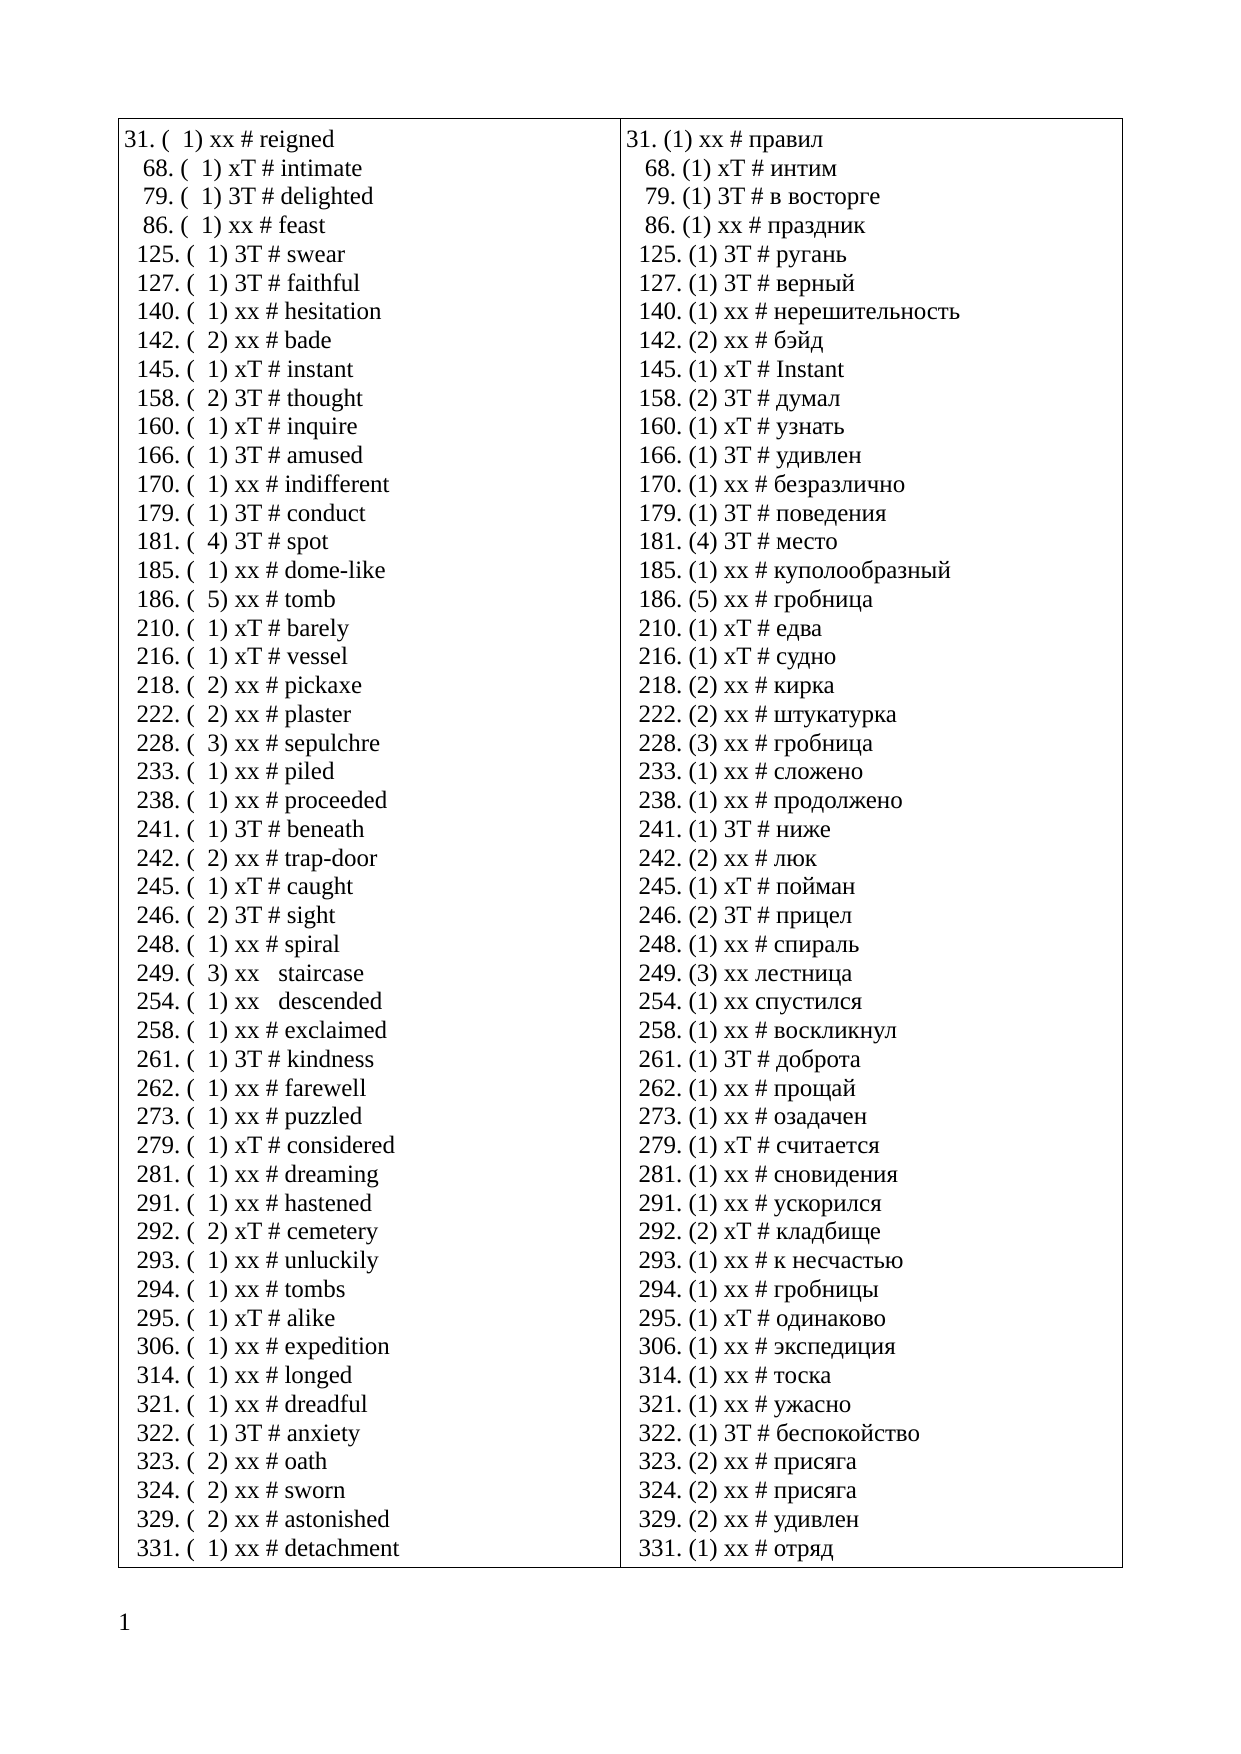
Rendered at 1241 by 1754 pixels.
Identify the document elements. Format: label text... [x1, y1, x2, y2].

table_header 31. (1) хх # правил 68. (1) хТ # интим 79. (1) 3T # в восторге 86. (1) хх # праздник 125. (1) 3T # ругань 127. (1) 3T # верный 140. (1) хх # нерешительность 142. (2) хх # бэйд 145. (1) xT # Instant 158. (2) 3T # думал 160. (1) xT # узнать 166. (1) 3T # удивлен 170. (1) хх # безразлично 179. (1) 3T # поведения 181. (4) 3T # место 185. (1) хх # куполообразный 186. (5) хх # гробница 210. (1) xT # едва 216. (1) xT # судно 218. (2) хх # кирка 222. (2) хх # штукатурка 228. (3) хх # гробница 233. (1) xx # сложено 238. (1) xx # продолжено 241. (1) 3T # ниже 242. (2) хх # люк 245. (1) xT # пойман 246. (2) 3T # прицел 248. (1) хх # спираль 249. (3) хх лестница 254. (1) хх спустился 258. (1) хх # воскликнул 261. (1) 3T # доброта 262. (1) хх # прощай 273. (1) хх # озадачен 279. (1) xT # считается 281. (1) хх # сновидения 291. (1) хх # ускорился 292. (2) xT # кладбище 293. (1) хх # к несчастью 294. (1) хх # гробницы 295. (1) xT # одинаково 306. (1) хх # экспедиция 314. (1) хх # тоска 321. (1) хх # ужасно 322. (1) 3T # беспокойство 323. (2) xx # присяга 324. (2) хх # присяга 329. (2) хх # удивлен 331. (1) хх # отряд [621, 119, 1122, 1567]
table_header 31. ( 1) xx # reigned 68. ( 1) xT # intimate 79. ( 1) 3T # delighted 86. ( 1) xx # feast 125. ( 1) 3T # swear 127. ( 1) 3T # faithful 140. ( 1) xx # hesitation 142. ( 2) xx # bade 145. ( 1) xT # instant 158. ( 2) 3T # thought 160. ( 1) xT # inquire 166. ( 1) 3T # amused 170. ( 1) xx # indifferent 179. ( 1) 3T # conduct 181. ( 4) 3T # spot 185. ( 1) xx # dome-like 186. ( 5) xx # tomb 210. ( 1) xT # barely 216. ( 1) xT # vessel 218. ( 2) xx # pickaxe 222. ( 2) xx # plaster 228. ( 3) xx # sepulchre 233. ( 1) xx # piled 238. ( 1) xx # proceeded 241. ( 1) 3T # beneath 242. ( 2) xx # trap-door 245. ( 1) xT # caught 246. ( 2) 3T # sight 248. ( 1) xx # spiral 249. ( 3) xx staircase 254. ( 1) xx descended 258. ( 1) xx # exclaimed 261. ( 1) 3T # kindness 262. ( 1) xx # farewell 273. ( 1) xx # puzzled 279. ( 1) xT # considered 281. ( 1) xx # dreaming 291. ( 1) xx # hastened 292. ( 2) xT # cemetery 293. ( 1) xx # unluckily 294. ( 1) xx # tombs 295. ( 1) xT # alike 306. ( 1) xx # expedition 314. ( 1) xx # longed 321. ( 1) xx # dreadful 322. ( 1) 3T # anxiety 323. ( 2) xx # oath 324. ( 2) xx # sworn 329. ( 2) xx # astonished 331. ( 1) xx # detachment [119, 119, 620, 1567]
